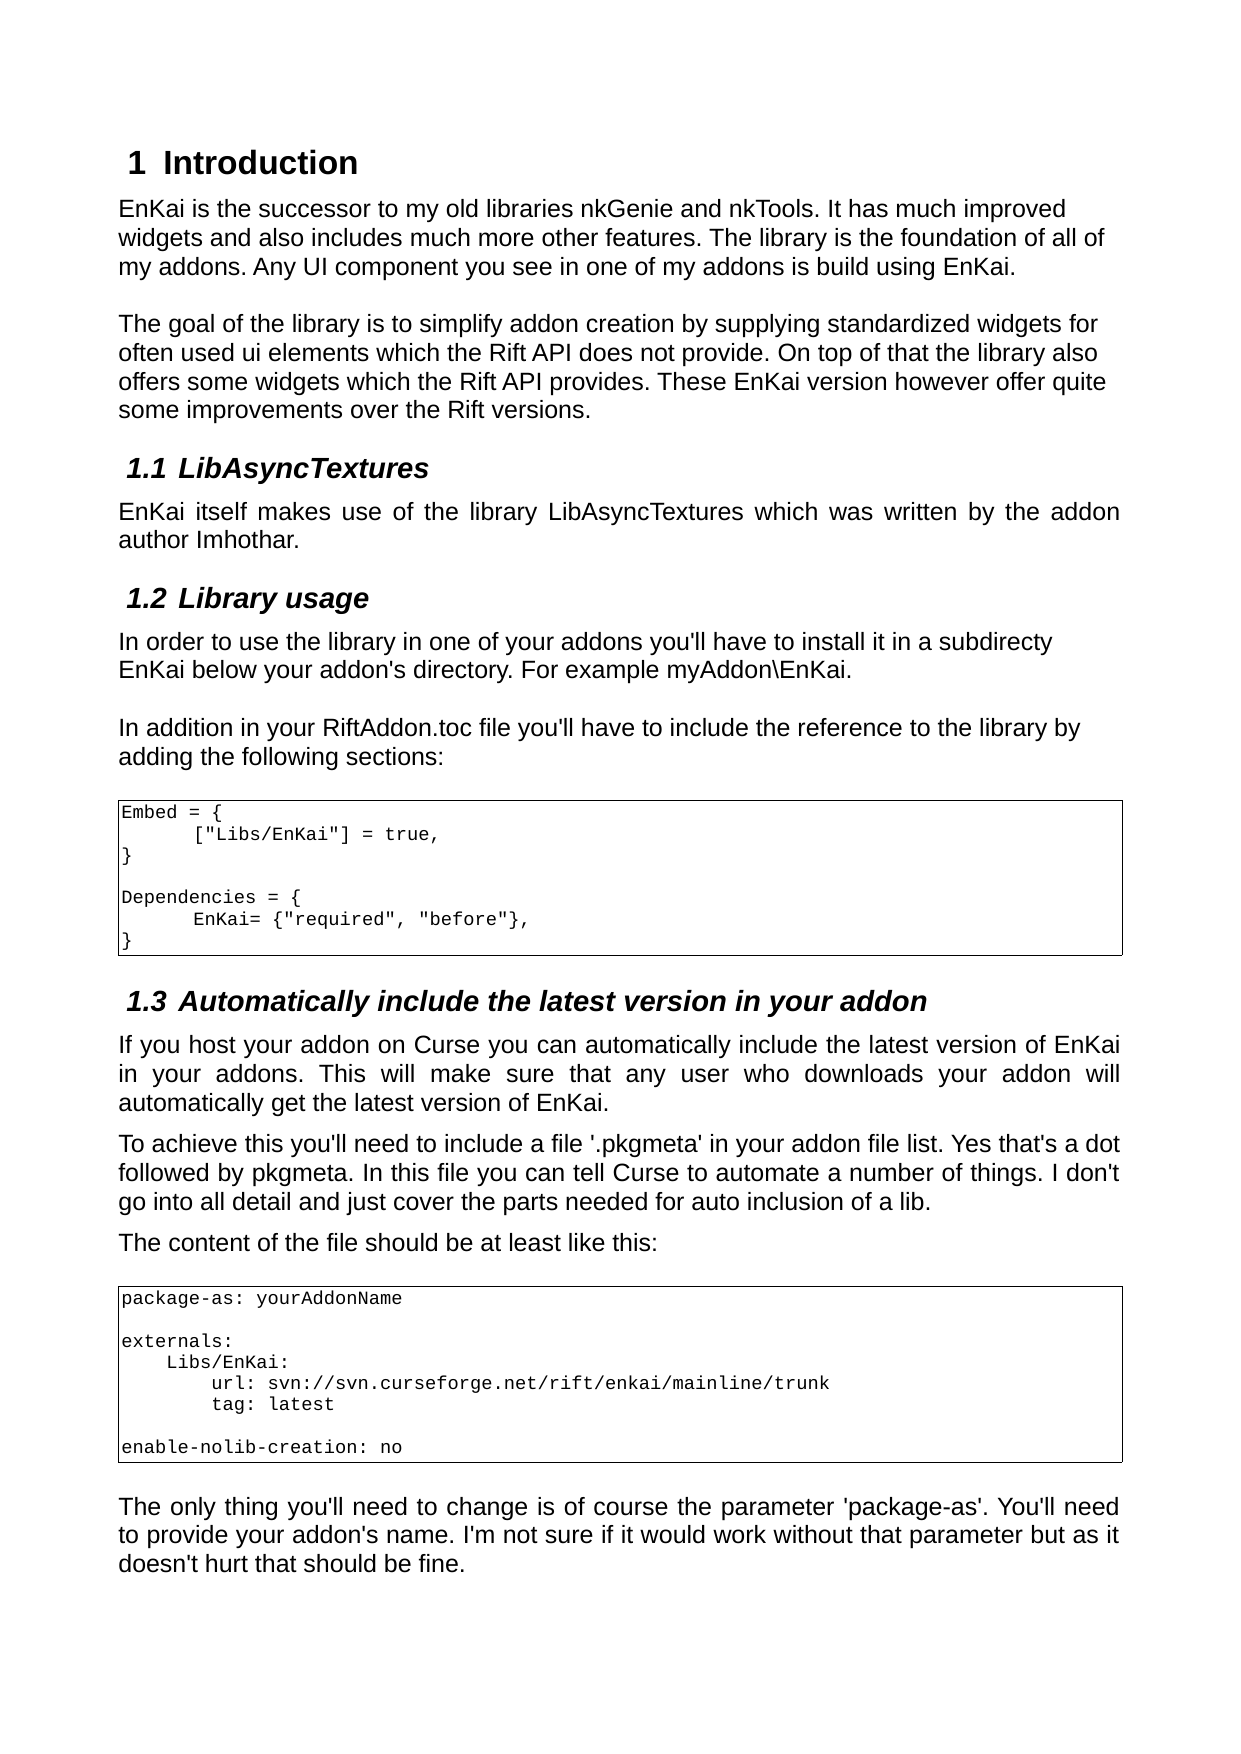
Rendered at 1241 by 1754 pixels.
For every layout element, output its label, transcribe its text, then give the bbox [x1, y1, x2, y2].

text In addition in your RiftAddon.toc file you'll have to include the reference to the library by adding the following sections: [118, 713, 1122, 771]
text url: svn://svn.curseforge.net/rift/enkai/mainline/trunk [119, 1371, 1122, 1392]
text } [119, 842, 1122, 867]
text tag: latest [119, 1392, 1122, 1416]
text ["Libs/EnKai"] = true, [119, 821, 1122, 842]
text If you host your addon on Curse you can automatically include the latest version of EnKai in your addons. This will make sure that any user who downloads your addon will automatically get the latest version of EnKai. [118, 1030, 1122, 1116]
text enable-nolib-creation: no [119, 1435, 1122, 1462]
subtitle Library usage [118, 581, 1122, 614]
text To achieve this you'll need to include a file '.pkgmeta' in your addon file list. Yes that's a dot followed by pkgmeta. In this file you can tell Curse to automate a number of things. I don't go into all detail and just cover the parts needed for auto inclusion of a lib. [118, 1129, 1122, 1215]
subtitle Automatically include the latest version in your addon [118, 984, 1122, 1018]
text The goal of the library is to simplify addon creation by supplying standardized widgets for often used ui elements which the Rift API does not provide. On top of that the library also offers some widgets which the Rift API provides. These EnKai version however offer quite some improvements over the Rift versions. [118, 309, 1122, 424]
text EnKai is the successor to my old libraries nkGenie and nkTools. It has much improved widgets and also includes much more other features. The library is the foundation of all of my addons. Any UI component you see in one of my addons is build using EnKai. [118, 194, 1122, 281]
text The content of the file should be at least like this: [118, 1228, 1122, 1256]
text Libs/EnKai: [119, 1350, 1122, 1371]
subtitle LibAsyncTextures [118, 451, 1122, 484]
text The only thing you'll need to change is of course the parameter 'package-as'. You'll need to provide your addon's name. I'm not sure if it would work without that parameter but as it doesn't hurt that should be fine. [118, 1491, 1122, 1578]
text } [119, 927, 1122, 955]
text Embed = { [119, 801, 1122, 821]
text In order to use the library in one of your addons you'll have to install it in a subdirecty EnKai below your addon's directory. For example myAddon\EnKai. [118, 627, 1122, 684]
text Dependencies = { [119, 885, 1122, 906]
text package-as: yourAddonName [119, 1287, 1122, 1310]
text EnKai= {"required", "before"}, [119, 906, 1122, 927]
text externals: [119, 1328, 1122, 1350]
subtitle Introduction [118, 143, 1122, 182]
text EnKai itself makes use of the library LibAsyncTextures which was written by the addon author Imhothar. [118, 497, 1122, 554]
